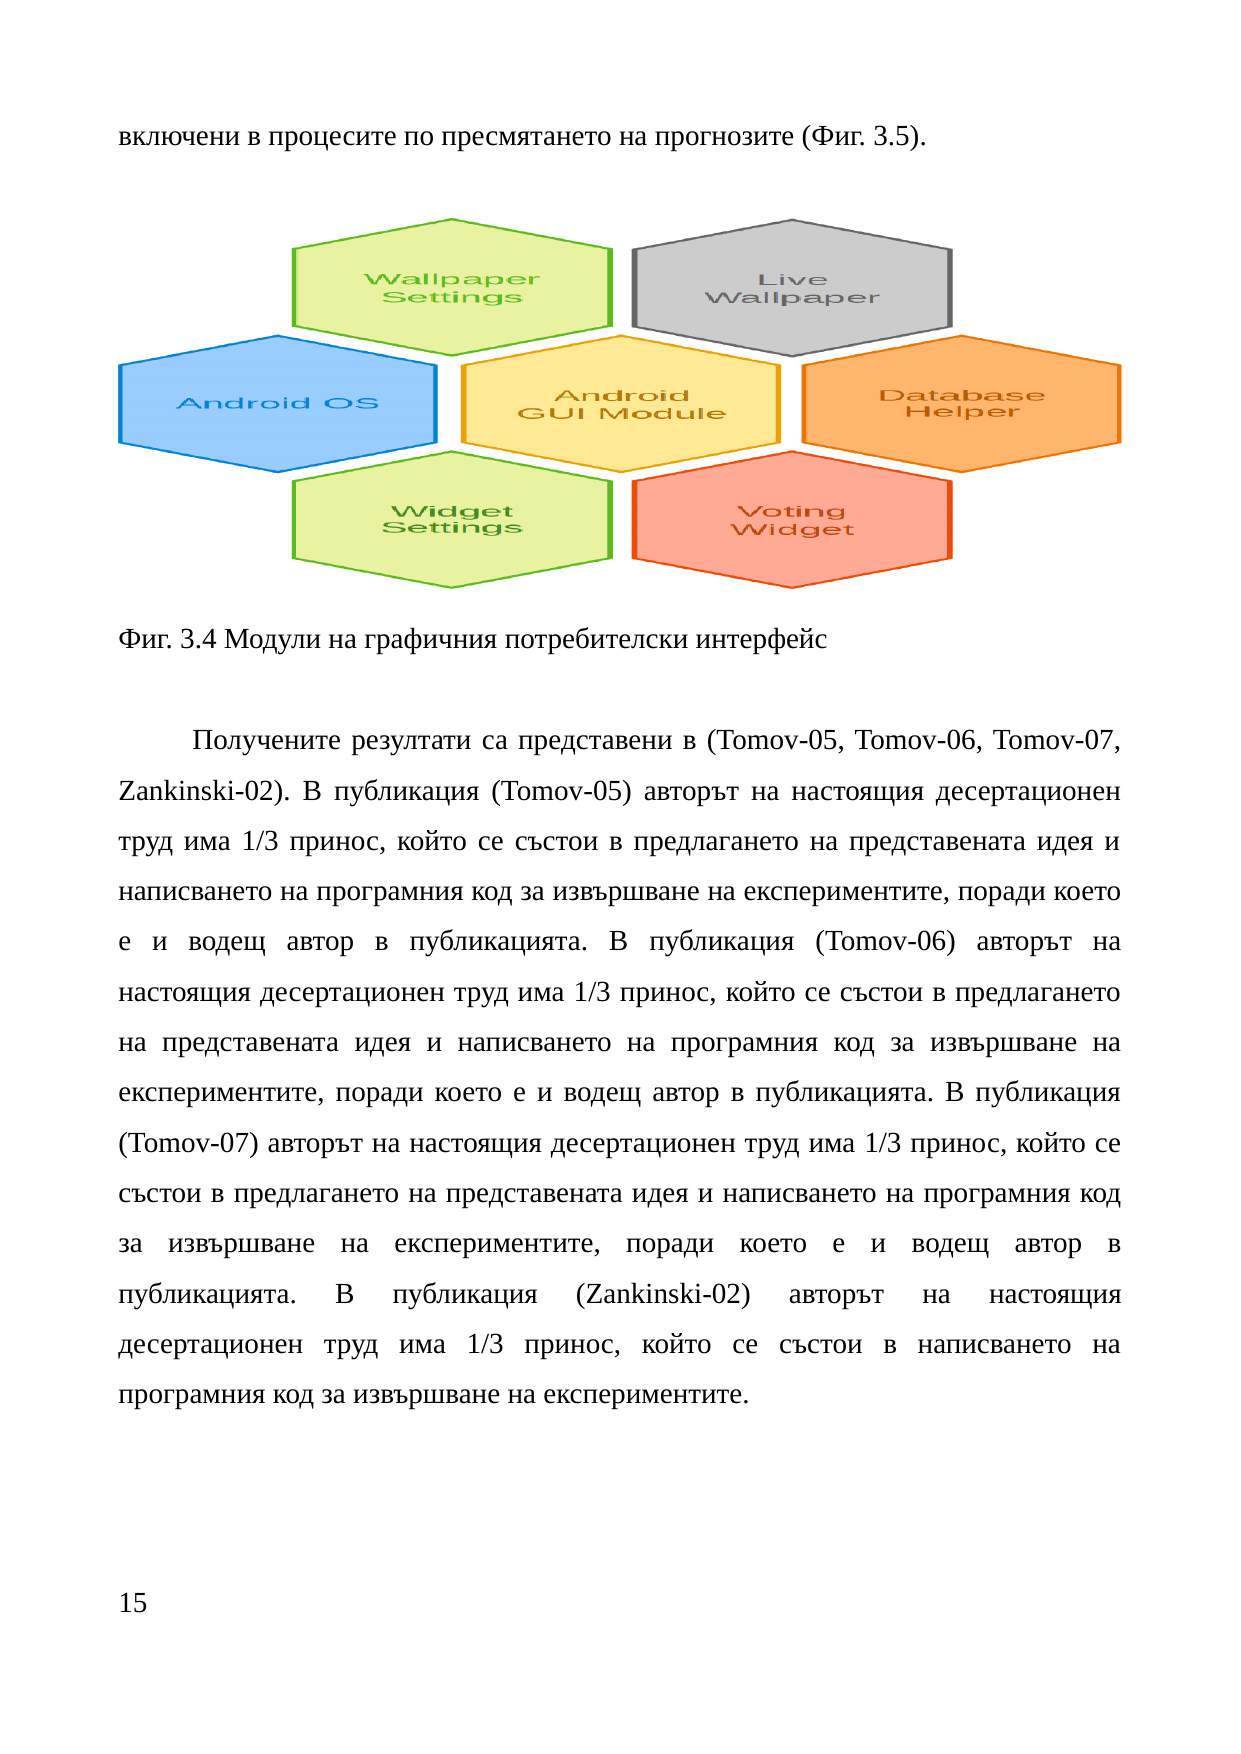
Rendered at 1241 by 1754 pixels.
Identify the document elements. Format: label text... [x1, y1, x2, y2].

text включени в процесите по пресмятането на прогнозите (Фиг. 3.5). [118, 118, 1122, 152]
text Фиг. 3.4 Модули на графичния потребителски интерфейс [118, 589, 1122, 655]
picture [118, 218, 1123, 589]
text Получените резултати са представени в (Tomov-05, Tomov-06, Tomov-07, Zankinski-02). В публикация (Tomov-05) авторът на настоящия десертационен труд има 1/3 принос, който се състои в предлагането на представената идея и написването на програмния код за извършване на експериментите, поради което е и водещ автор в публикацията. В публикация (Tomov-06) авторът на настоящия десертационен труд има 1/3 принос, който се състои в предлагането на представената идея и написването на програмния код за извършване на експериментите, поради което е и водещ автор в публикацията. В публикация (Tomov-07) авторът на настоящия десертационен труд има 1/3 принос, който се състои в предлагането на представената идея и написването на програмния код за извършване на експериментите, поради което е и водещ автор в публикацията. В публикация (Zankinski-02) авторът на настоящия десертационен труд има 1/3 принос, който се състои в написването на програмния код за извършване на експериментите. [118, 722, 1122, 1410]
